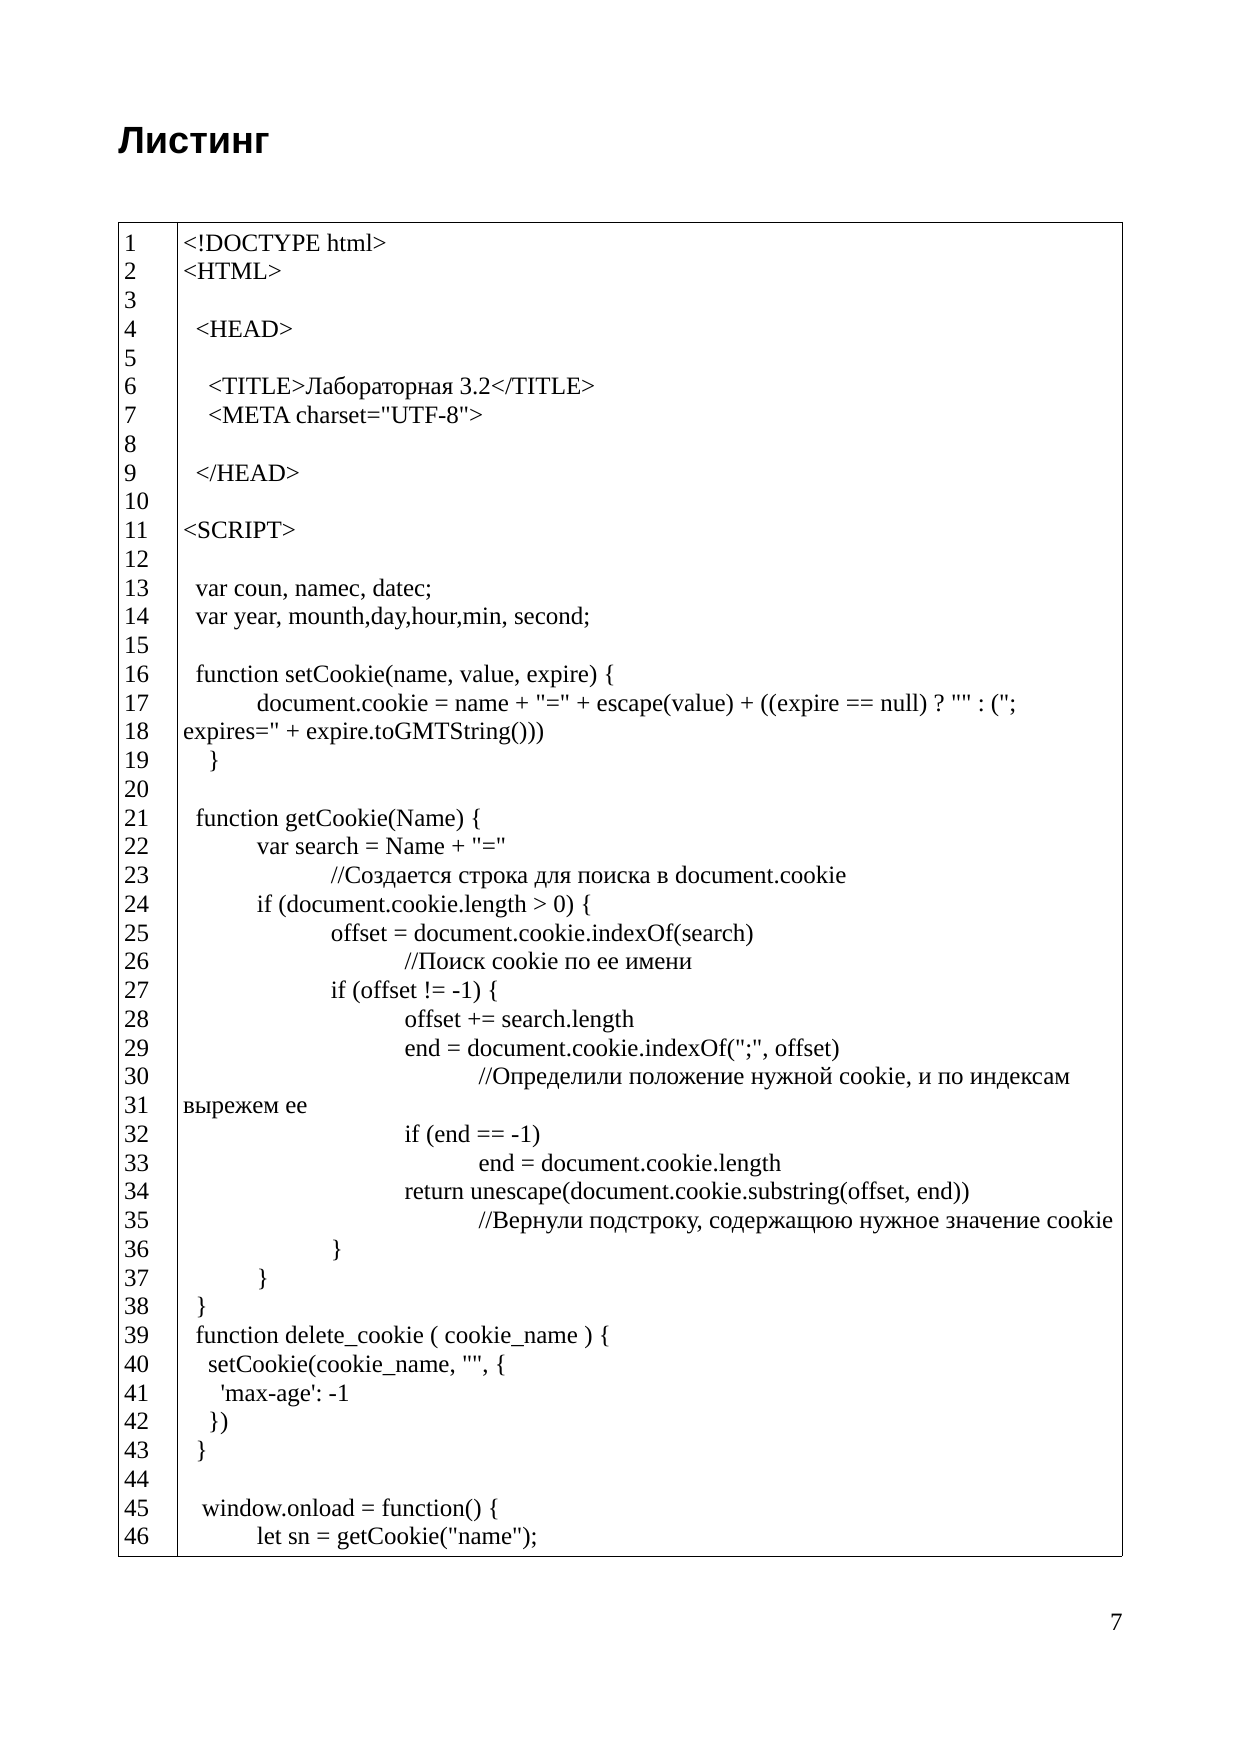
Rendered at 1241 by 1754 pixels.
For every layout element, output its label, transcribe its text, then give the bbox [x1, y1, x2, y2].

table_header <!DOCTYPE html> <HTML> <HEAD> <TITLE>Лабораторная 3.2</TITLE> <META charset="UTF-8"> </HEAD> <SCRIPT> var coun, namec, datec; var year, mounth,day,hour,min, second; function setCookie(name, value, expire) { document.cookie = name + "=" + escape(value) + ((expire == null) ? "" : ("; expires=" + expire.toGMTString())) } function getCookie(Name) { var search = Name + "=" //Создается строка для поиска в document.cookie if (document.cookie.length > 0) { offset = document.cookie.indexOf(search) //Поиск cookie по ее имени if (offset != -1) { offset += search.length end = document.cookie.indexOf(";", offset) //Определили положение нужной cookie, и по индексам вырежем ее if (end == -1) end = document.cookie.length return unescape(document.cookie.substring(offset, end)) //Вернули подстроку, содержащюю нужное значение cookie } } } function delete_cookie ( cookie_name ) { setCookie(cookie_name, "", { 'max-age': -1 }) } window.onload = function() { let sn = getCookie("name"); [178, 223, 1122, 1556]
table_header 1 2 3 4 5 6 7 8 9 10 11 12 13 14 15 16 17 18 19 20 21 22 23 24 25 26 27 28 29 30 31 32 33 34 35 36 37 38 39 40 41 42 43 44 45 46 [119, 223, 177, 1556]
subtitle Листинг [118, 118, 1122, 162]
